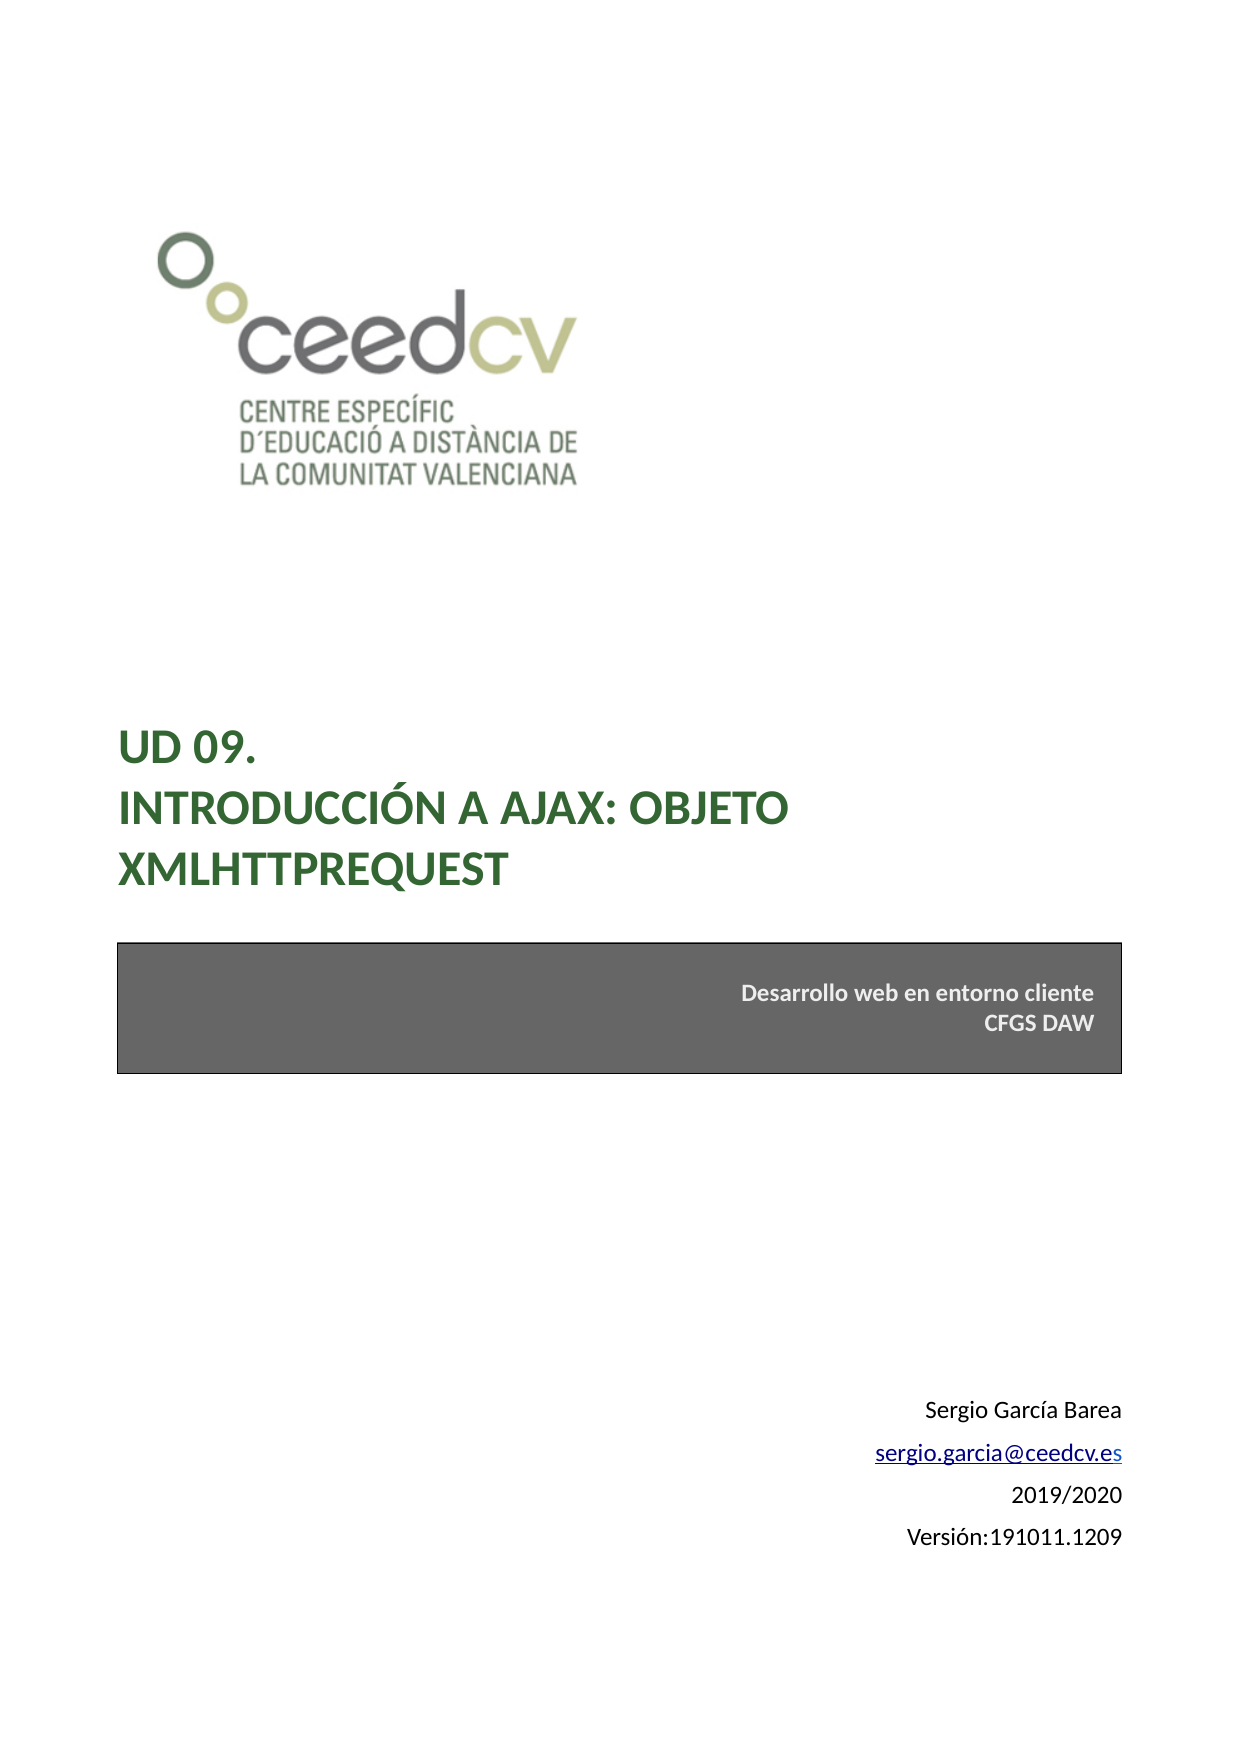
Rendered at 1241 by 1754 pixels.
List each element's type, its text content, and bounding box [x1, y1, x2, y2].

picture [118, 204, 681, 514]
text 2019/2020 [118, 1479, 1122, 1510]
text CFGS DAW [121, 1007, 1094, 1038]
text Desarrollo web en entorno cliente [121, 977, 1094, 1007]
text Sergio García Barea [231, 1394, 1122, 1425]
text Introducción a AJAX: Objeto XMLHttpRequest [118, 776, 1122, 898]
text UD 09. [118, 714, 1122, 776]
text Versión:191011.1208 [118, 1522, 1122, 1552]
text sergio.garcia@ceedcv.es [231, 1437, 1122, 1467]
